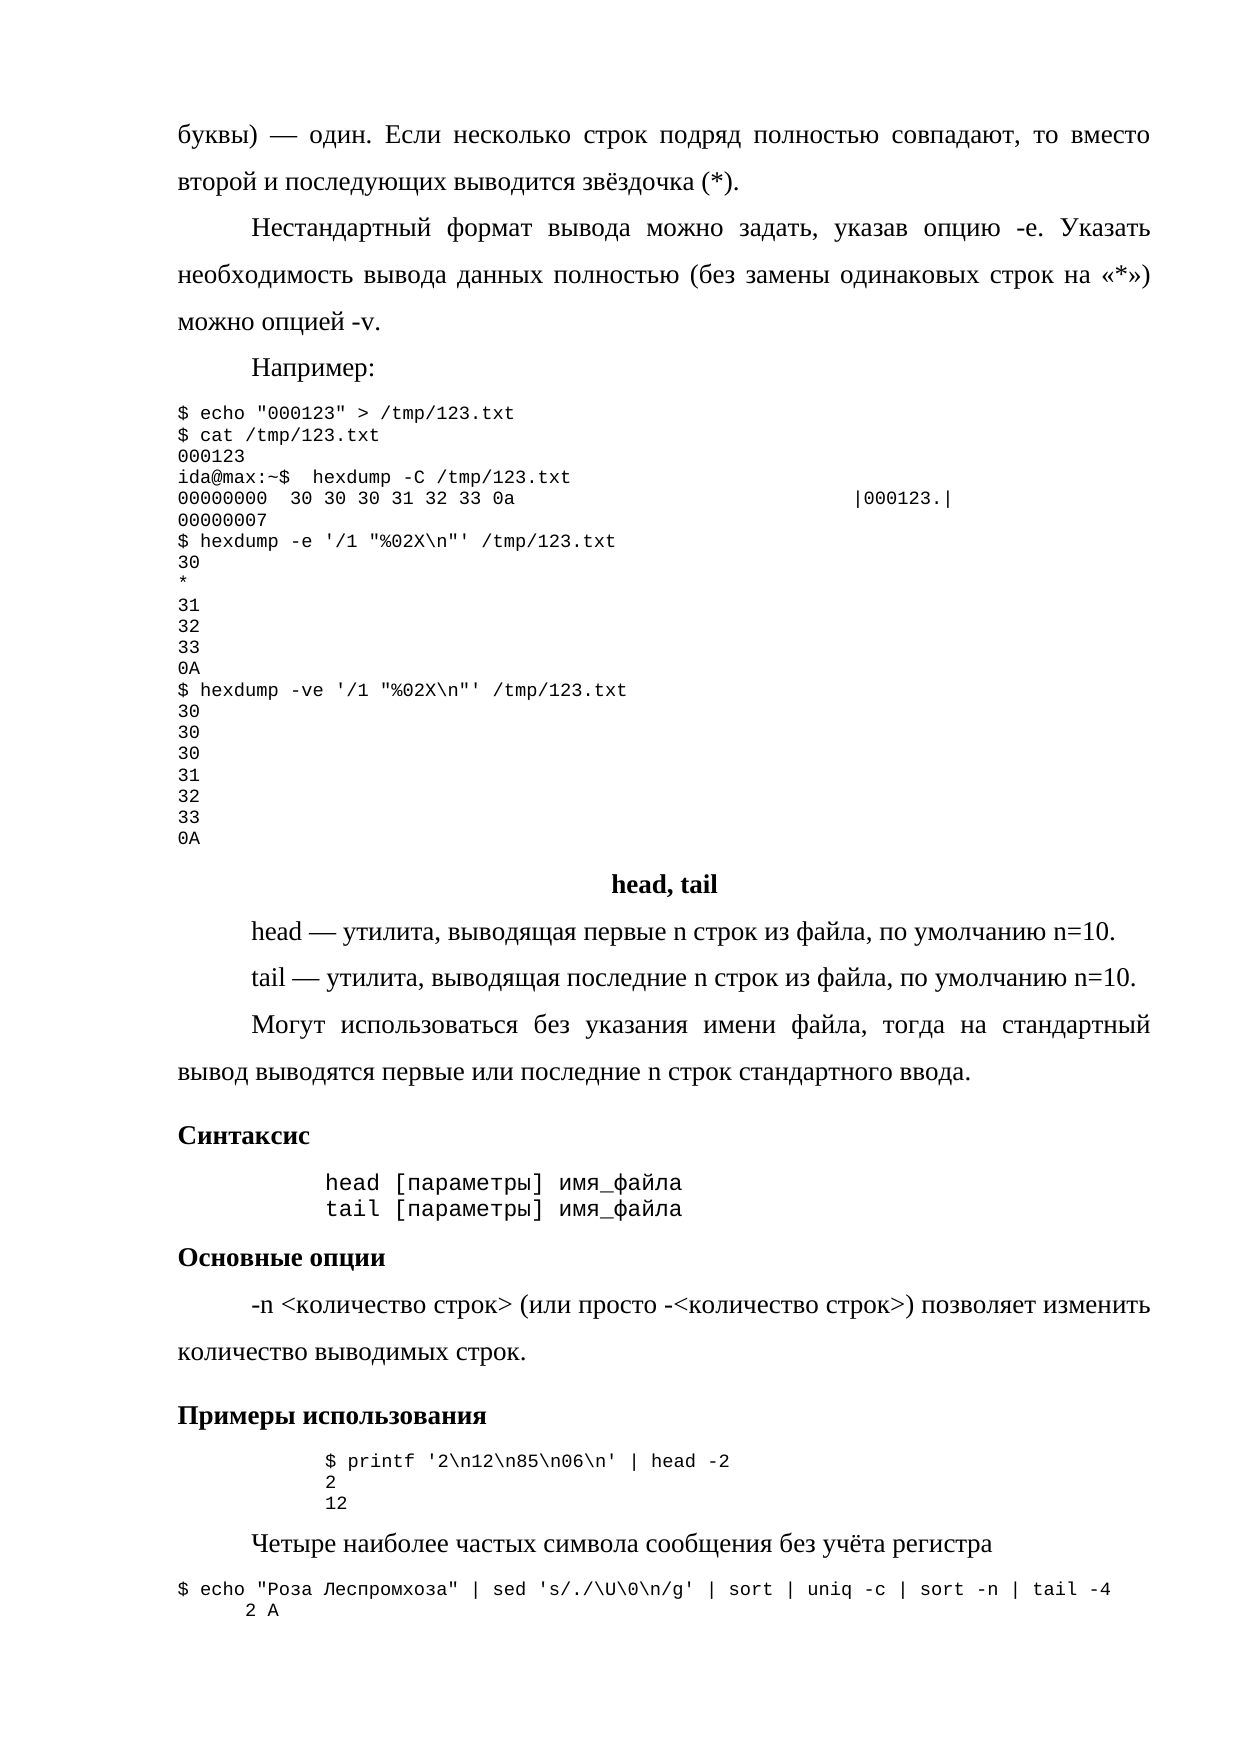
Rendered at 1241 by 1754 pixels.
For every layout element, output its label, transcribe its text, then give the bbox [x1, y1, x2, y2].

text 0A [177, 659, 1152, 680]
subtitle Синтаксис [177, 1119, 1152, 1150]
text * [177, 574, 1152, 595]
text head — утилита, выводящая первые n строк из файла, по умолчанию n=10. [177, 915, 1152, 946]
text 32 [177, 787, 1152, 808]
text $ echo "000123" > /tmp/123.txt [177, 404, 1152, 425]
text буквы) — один. Если несколько строк подряд полностью совпадают, то вместо второй и последующих выводится звёздочка (*). [177, 118, 1152, 196]
subtitle head, tail [177, 868, 1152, 899]
subtitle Основные опции [177, 1241, 1152, 1272]
text $ echo "Роза Леспромхоза" | sed 's/./\U\0\n/g' | sort | uniq -c | sort -n | tail -4 [177, 1580, 1152, 1601]
text head [параметры] имя_файла [325, 1172, 1152, 1198]
text 31 [177, 595, 1152, 617]
text 00000007 [177, 510, 1152, 532]
subtitle Примеры использования [177, 1399, 1152, 1430]
text Могут использоваться без указания имени файла, тогда на стандартный вывод выводятся первые или последние n строк стандартного ввода. [177, 1008, 1152, 1086]
text $ hexdump -e '/1 "%02X\n"' /tmp/123.txt [177, 532, 1152, 553]
text 00000000 30 30 30 31 32 33 0a |000123.| [177, 489, 1152, 510]
text $ cat /tmp/123.txt [177, 425, 1152, 447]
text $ printf '2\n12\n85\n06\n' | head -2 [325, 1452, 1152, 1473]
text 0A [177, 829, 1152, 850]
text 2 А [177, 1601, 1152, 1622]
text 30 [177, 702, 1152, 723]
text tail — утилита, выводящая последние n строк из файла, по умолчанию n=10. [177, 961, 1152, 992]
text 32 [177, 617, 1152, 638]
text 30 [177, 723, 1152, 744]
text ida@max:~$ hexdump -C /tmp/123.txt [177, 468, 1152, 489]
text 2 [325, 1473, 1152, 1494]
text 33 [177, 638, 1152, 659]
text tail [параметры] имя_файла [325, 1198, 1152, 1223]
text 30 [177, 553, 1152, 574]
text 30 [177, 744, 1152, 765]
text 31 [177, 765, 1152, 787]
text 12 [325, 1494, 1152, 1515]
text Нестандартный формат вывода можно задать, указав опцию -e. Указать необходимость вывода данных полностью (без замены одинаковых строк на «*») можно опцией -v. [177, 211, 1152, 336]
text $ hexdump -ve '/1 "%02X\n"' /tmp/123.txt [177, 680, 1152, 702]
text Четыре наиболее частых символа сообщения без учёта регистра [177, 1527, 1152, 1558]
text -n <количество строк> (или просто -<количество строк>) позволяет изменить количество выводимых строк. [177, 1288, 1152, 1366]
text 000123 [177, 447, 1152, 468]
text Например: [177, 351, 1152, 383]
text 33 [177, 808, 1152, 829]
